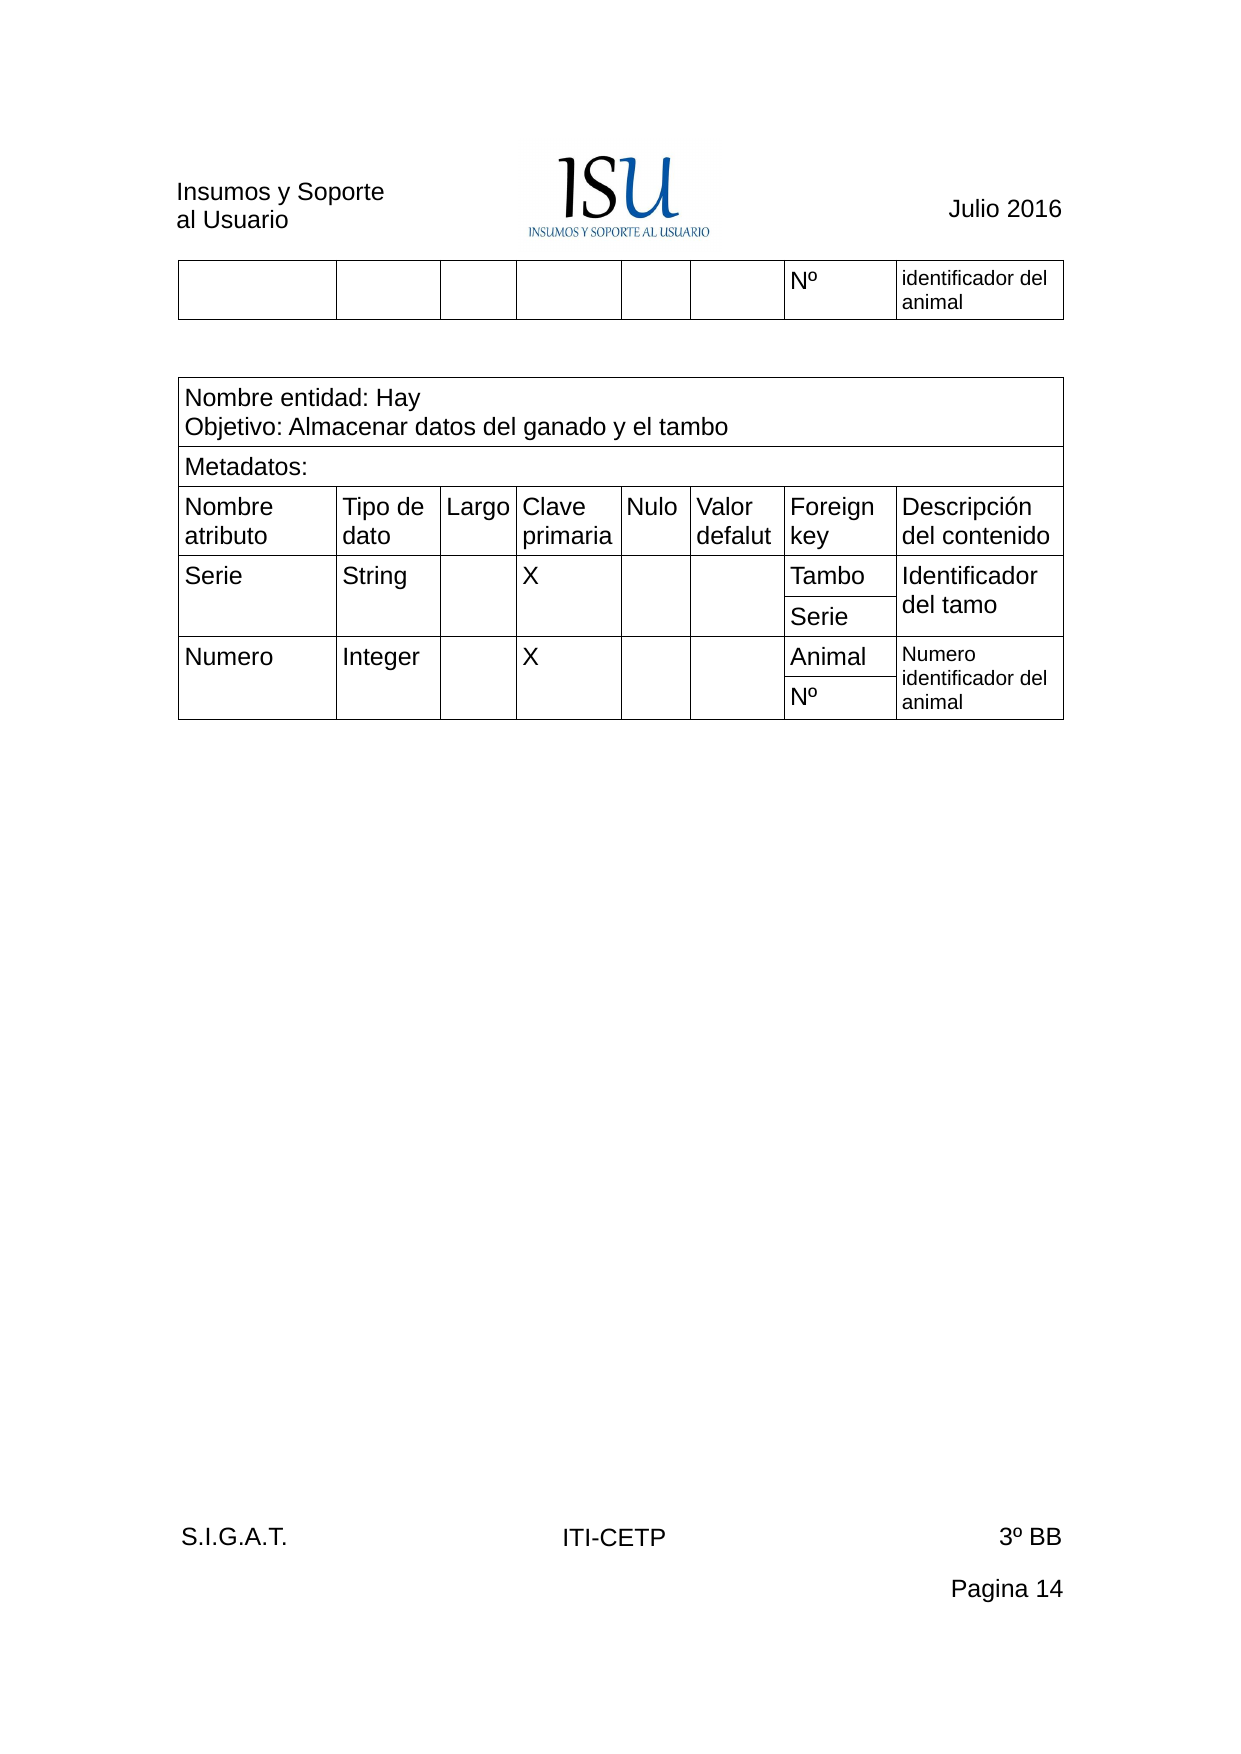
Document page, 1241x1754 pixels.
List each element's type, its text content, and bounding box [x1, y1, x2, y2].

table_cell Nº [785, 261, 896, 319]
table_cell Numero [179, 637, 336, 719]
table_cell Serie [179, 556, 336, 636]
table_cell [441, 556, 516, 636]
table_cell [691, 637, 784, 719]
table_cell Identificador del tamo [897, 556, 1063, 636]
table_cell [337, 261, 440, 319]
picture [517, 138, 723, 252]
table_cell [517, 261, 621, 319]
table_cell [691, 261, 784, 319]
table_cell [622, 637, 690, 719]
table_cell [622, 261, 690, 319]
table_cell Nulo [622, 487, 690, 555]
table_cell Nº [785, 677, 896, 719]
table_cell Serie [785, 597, 896, 636]
table_cell [441, 637, 516, 719]
table_cell Tipo de dato [337, 487, 440, 555]
table_cell Nombre atributo [179, 487, 336, 555]
table_cell [179, 261, 336, 319]
table_cell Metadatos: [179, 447, 1063, 486]
table_cell Foreign key [785, 487, 896, 555]
table_cell Largo [441, 487, 516, 555]
table_cell identificador del animal [897, 261, 1063, 319]
table_cell Clave primaria [517, 487, 621, 555]
table_cell Animal [785, 637, 896, 676]
table_cell [441, 261, 516, 319]
table_cell [691, 556, 784, 636]
table_cell Numero identificador del animal [897, 637, 1063, 719]
table_cell Valor defalut [691, 487, 784, 555]
table_header Nombre entidad: Hay Objetivo: Almacenar datos del ganado y el tambo [179, 378, 1063, 446]
table_cell Descripción del contenido [897, 487, 1063, 555]
table_cell X [517, 556, 621, 636]
table_cell Integer [337, 637, 440, 719]
table_cell Tambo [785, 556, 896, 596]
table_cell [622, 556, 690, 636]
table_cell X [517, 637, 621, 719]
table_cell String [337, 556, 440, 636]
